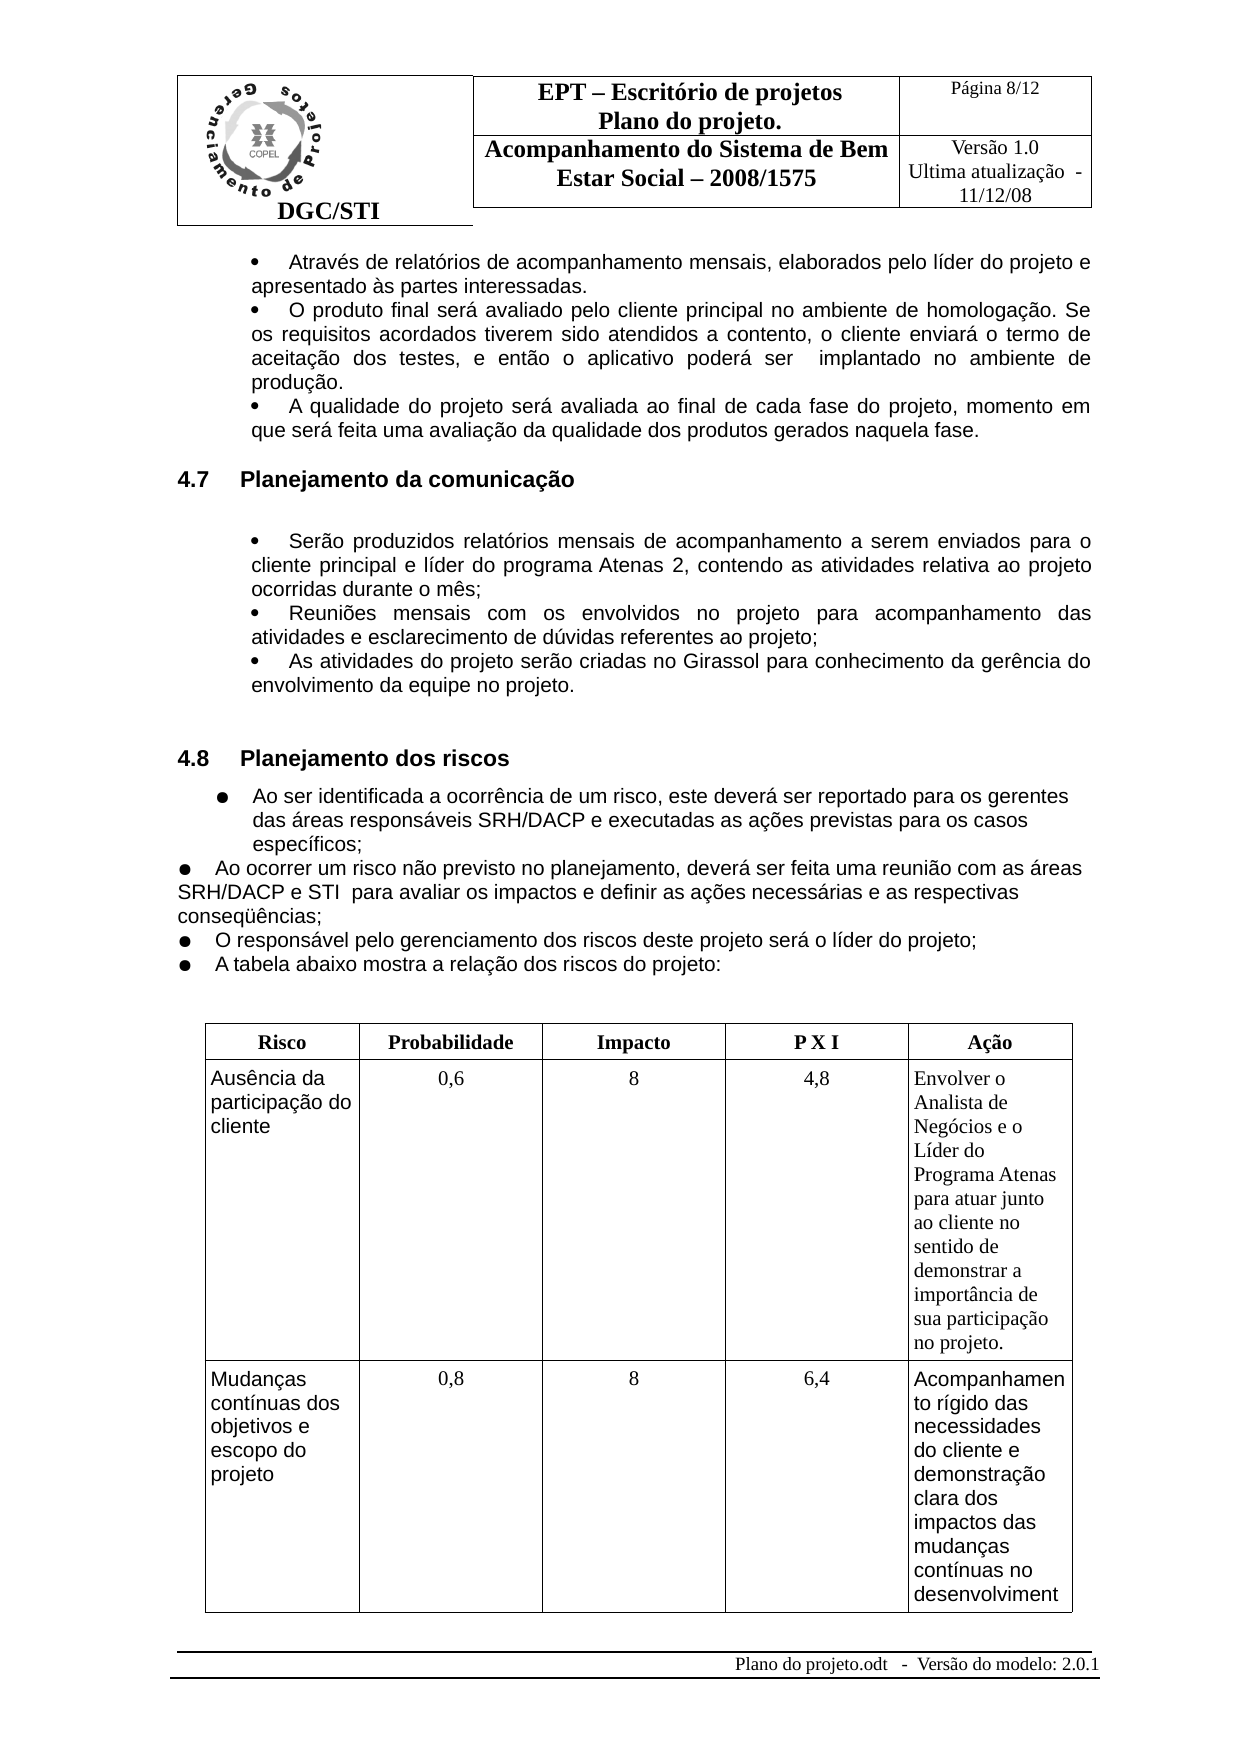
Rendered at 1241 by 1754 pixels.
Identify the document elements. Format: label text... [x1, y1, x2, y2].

list Através de relatórios de acompanhamento mensais, elaborados pelo líder do projeto e apresentado às partes interessadas. [251, 250, 1092, 298]
table_header Impacto [543, 1024, 725, 1059]
table_cell Envolver o Analista de Negócios e o Líder do Programa Atenas para atuar junto ao cliente no sentido de demonstrar a importância de sua participação no projeto. [909, 1060, 1072, 1360]
table_cell 8 [543, 1361, 725, 1612]
table_cell 4,8 [726, 1060, 908, 1360]
table_cell 0,8 [360, 1361, 542, 1612]
list Planejamento dos riscos [177, 745, 1092, 771]
list A qualidade do projeto será avaliada ao final de cada fase do projeto, momento em que será feita uma avaliação da qualidade dos produtos gerados naquela fase. [251, 394, 1092, 442]
table_cell Ausência da participação do cliente [206, 1060, 359, 1360]
list Serão produzidos relatórios mensais de acompanhamento a serem enviados para o cliente principal e líder do programa Atenas 2, contendo as atividades relativa ao projeto ocorridas durante o mês; [251, 529, 1092, 601]
list Ao ocorrer um risco não previsto no planejamento, deverá ser feita uma reunião com as áreas SRH/DACP e STI para avaliar os impactos e definir as ações necessárias e as respectivas conseqüências; [177, 856, 1092, 927]
table_cell 8 [543, 1060, 725, 1360]
list O responsável pelo gerenciamento dos riscos deste projeto será o líder do projeto; [177, 927, 1092, 951]
table_cell 6,4 [726, 1361, 908, 1612]
list Ao ser identificada a ocorrência de um risco, este deverá ser reportado para os gerentes das áreas responsáveis SRH/DACP e executadas as ações previstas para os casos específicos; [215, 784, 1092, 856]
table_header Ação [909, 1024, 1072, 1059]
table_cell 0,6 [360, 1060, 542, 1360]
list As atividades do projeto serão criadas no Girassol para conhecimento da gerência do envolvimento da equipe no projeto. [251, 649, 1092, 697]
list Reuniões mensais com os envolvidos no projeto para acompanhamento das atividades e esclarecimento de dúvidas referentes ao projeto; [251, 601, 1092, 649]
table_header P X I [726, 1024, 908, 1059]
list Planejamento da comunicação [177, 466, 1092, 492]
table_header Probabilidade [360, 1024, 542, 1059]
list O produto final será avaliado pelo cliente principal no ambiente de homologação. Se os requisitos acordados tiverem sido atendidos a contento, o cliente enviará o termo de aceitação dos testes, e então o aplicativo poderá ser implantado no ambiente de produção. [251, 298, 1092, 394]
table_cell Acompanhamento rígido das necessidades do cliente e demonstração clara dos impactos das mudanças contínuas no desenvolviment [909, 1361, 1072, 1612]
table_header Risco [206, 1024, 359, 1059]
table_cell Mudanças contínuas dos objetivos e escopo do projeto [206, 1361, 359, 1612]
list A tabela abaixo mostra a relação dos riscos do projeto: [177, 951, 1092, 975]
